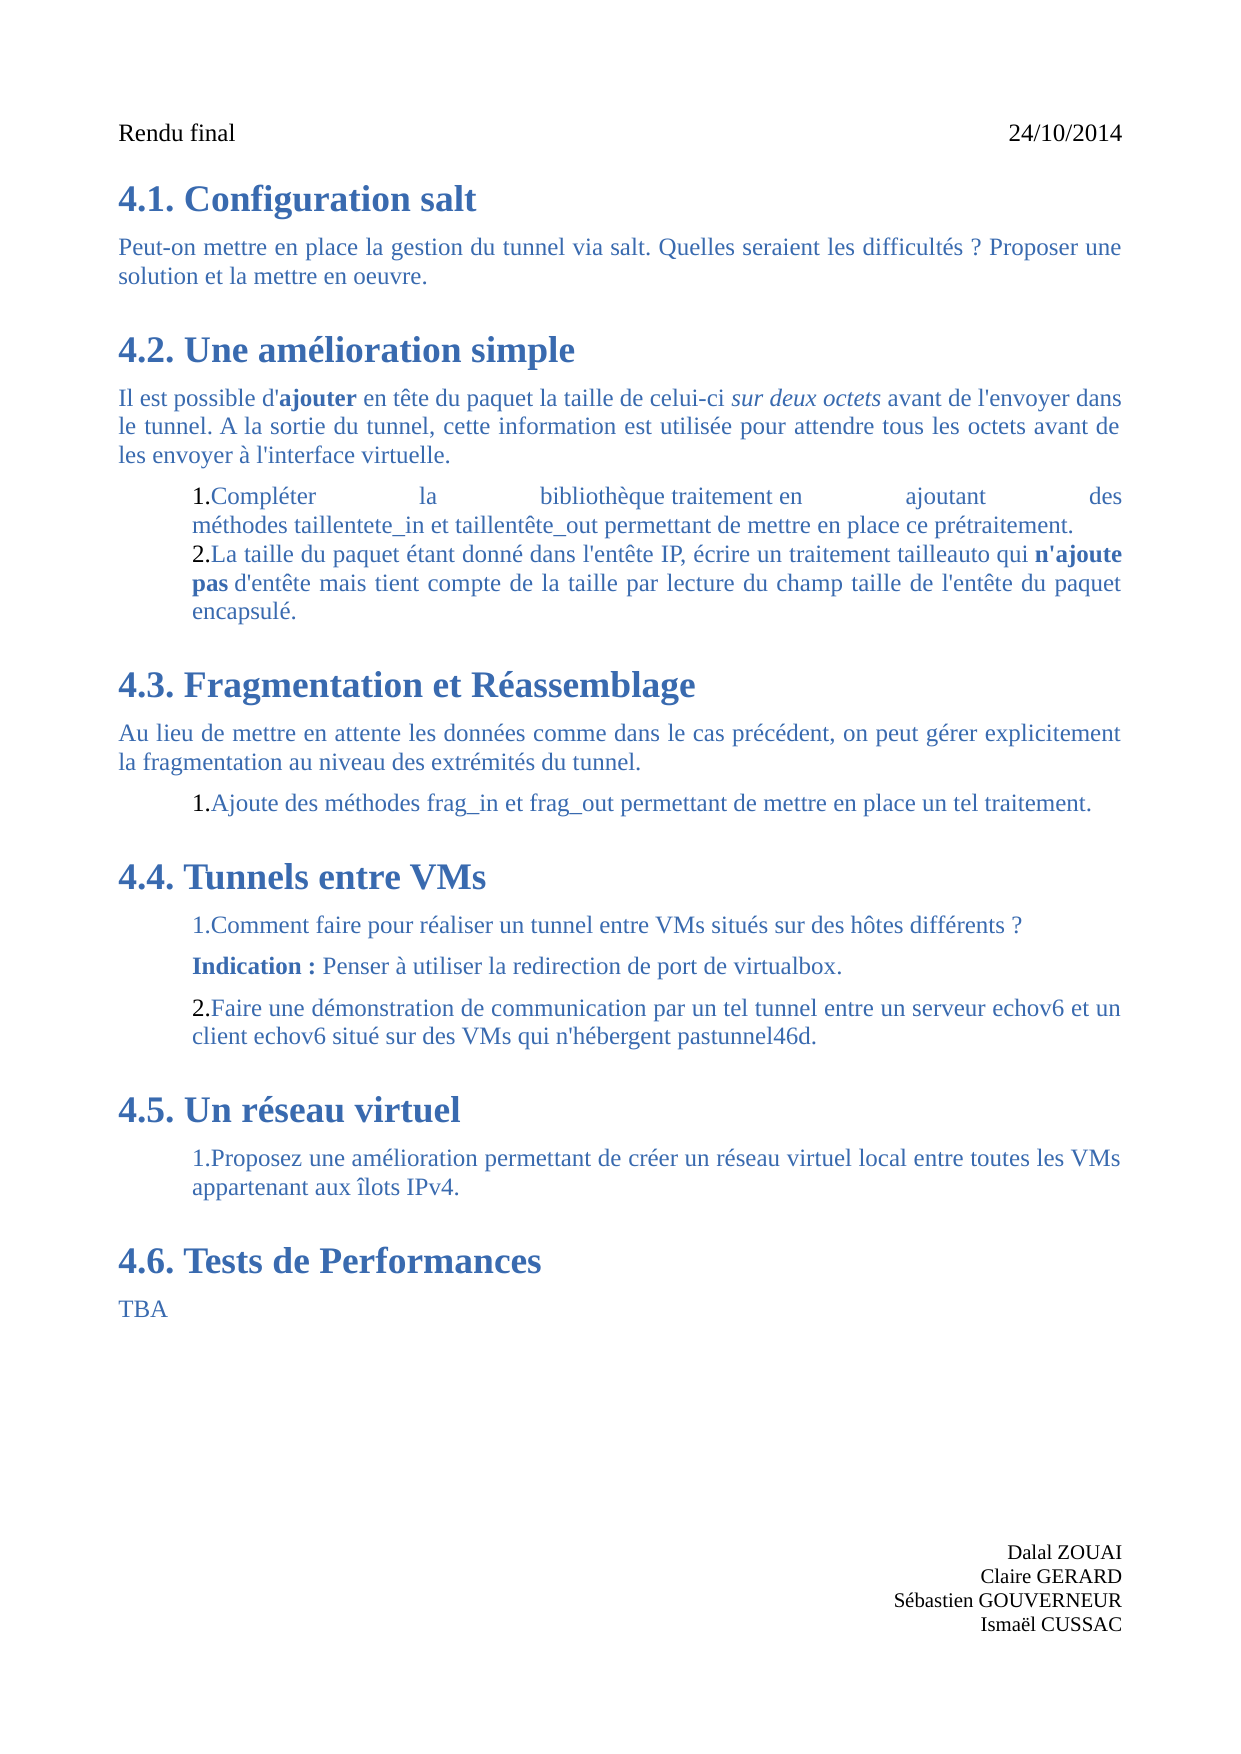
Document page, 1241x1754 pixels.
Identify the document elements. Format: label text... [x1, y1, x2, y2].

subtitle 4.2. Une amélioration simple [118, 327, 1122, 370]
subtitle 4.6. Tests de Performances [118, 1238, 1122, 1281]
list La taille du paquet étant donné dans l'entête IP, écrire un traitement tailleauto qui n'ajoute pas d'entête mais tient compte de la taille par lecture du champ taille de l'entête du paquet encapsulé. [118, 539, 1122, 625]
list Comment faire pour réaliser un tunnel entre VMs situés sur des hôtes différents ? [118, 910, 1122, 939]
subtitle 4.4. Tunnels entre VMs [118, 854, 1122, 898]
list Compléter la bibliothèque traitement en ajoutant des méthodes taillentete_in et taillentête_out permettant de mettre en place ce prétraitement. [118, 481, 1122, 539]
subtitle 4.3. Fragmentation et Réassemblage [118, 663, 1122, 706]
text Il est possible d'ajouter en tête du paquet la taille de celui-ci sur deux octets avant de l'envoyer dans le tunnel. A la sortie du tunnel, cette information est utilisée pour attendre tous les octets avant de les envoyer à l'interface virtuelle. [118, 383, 1122, 469]
text TBA [118, 1294, 1122, 1323]
list Faire une démonstration de communication par un tel tunnel entre un serveur echov6 et un client echov6 situé sur des VMs qui n'hébergent pastunnel46d. [118, 993, 1122, 1050]
text Peut-on mettre en place la gestion du tunnel via salt. Quelles seraient les difficultés ? Proposer une solution et la mettre en oeuvre. [118, 232, 1122, 289]
list Indication : Penser à utiliser la redirection de port de virtualbox. [118, 951, 1122, 980]
list Proposez une amélioration permettant de créer un réseau virtuel local entre toutes les VMs appartenant aux îlots IPv4. [118, 1143, 1122, 1201]
text Au lieu de mettre en attente les données comme dans le cas précédent, on peut gérer explicitement la fragmentation au niveau des extrémités du tunnel. [118, 718, 1122, 776]
subtitle 4.5. Un réseau virtuel [118, 1088, 1122, 1131]
subtitle 4.1. Configuration salt [118, 176, 1122, 219]
list Ajoute des méthodes frag_in et frag_out permettant de mettre en place un tel traitement. [118, 788, 1122, 817]
